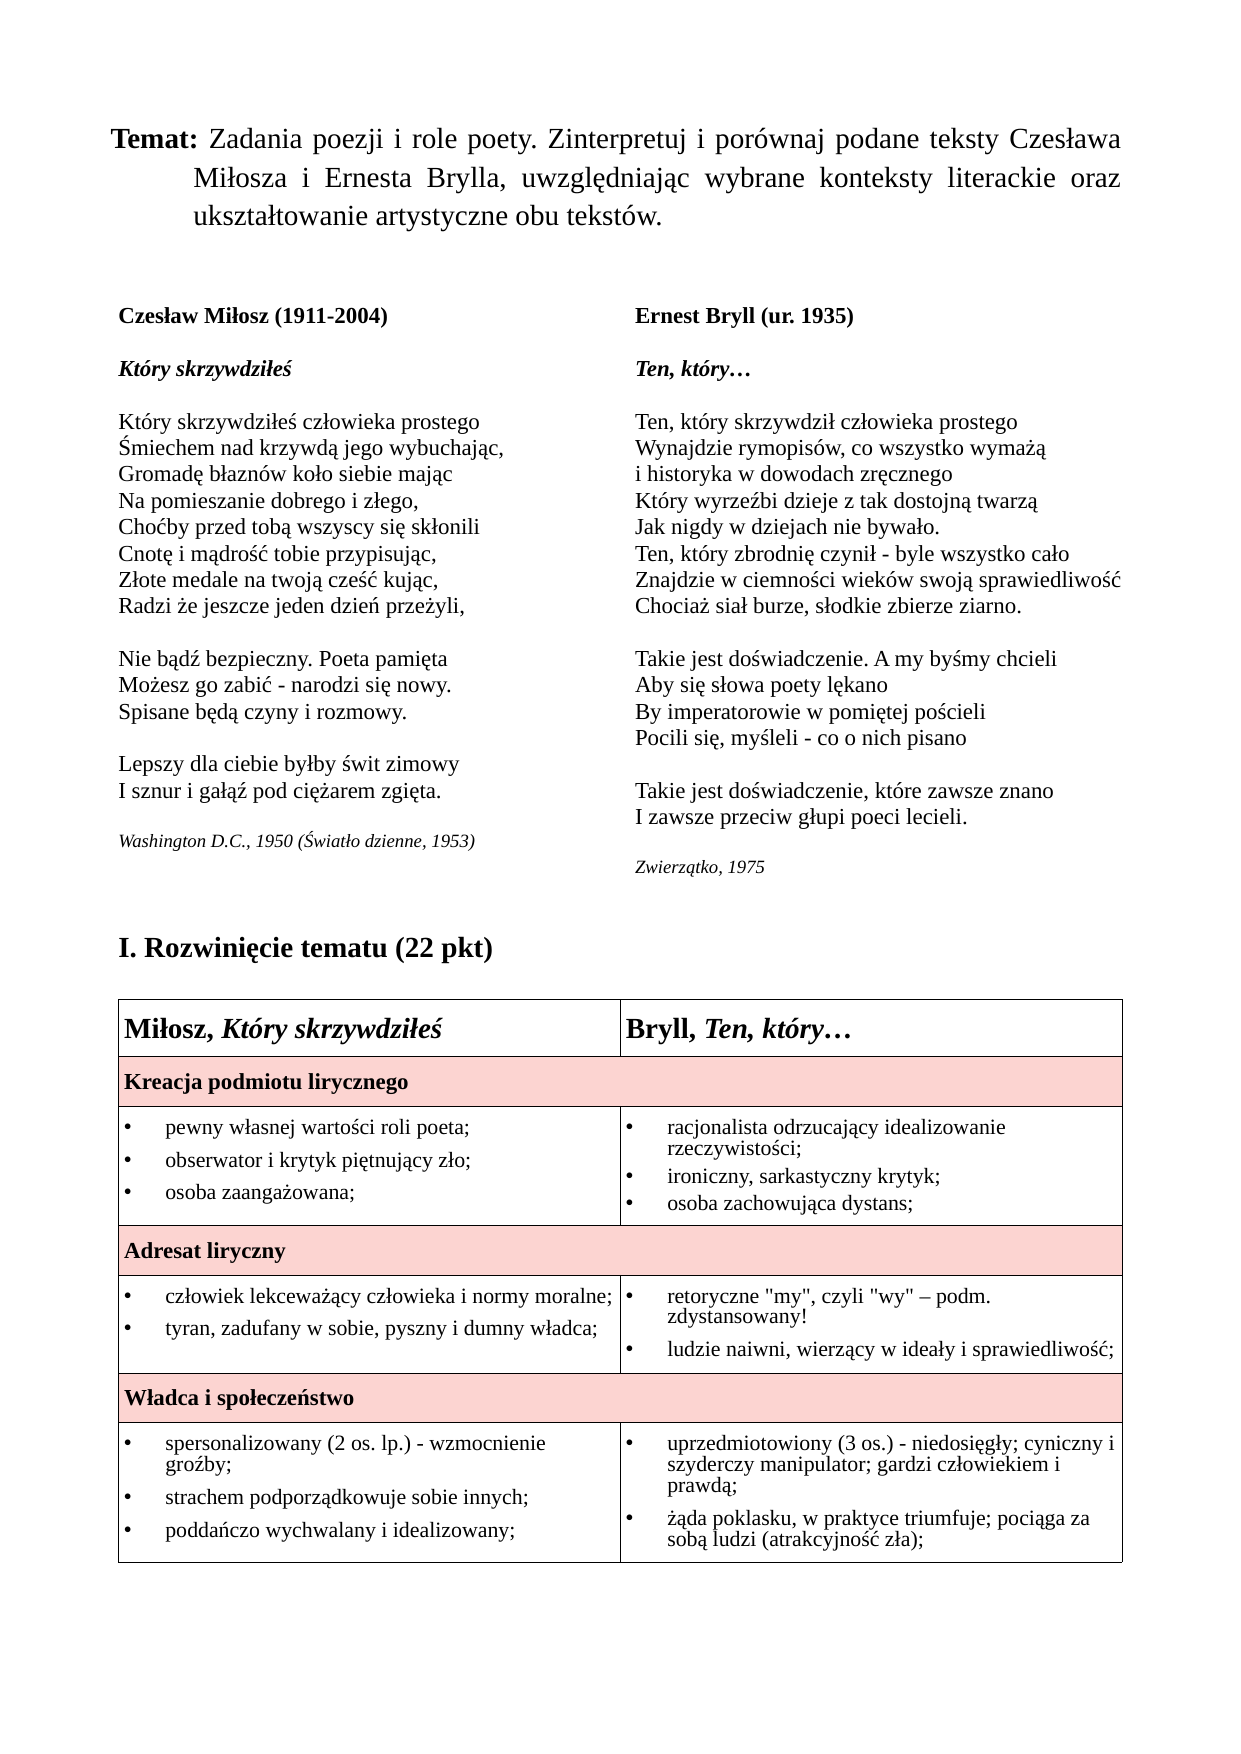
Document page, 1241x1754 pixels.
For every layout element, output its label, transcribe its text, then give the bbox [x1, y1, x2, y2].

text Choćby przed tobą wszyscy się skłonili [118, 513, 605, 539]
text Możesz go zabić - narodzi się nowy. [118, 671, 605, 698]
table_cell retoryczne "my", czyli "wy" – podm. zdystansowany! ludzie naiwni, wierzący w ideały i sprawiedliwość; [621, 1276, 1122, 1372]
table_cell pewny własnej wartości roli poeta; obserwator i krytyk piętnujący zło; osoba zaangażowana; [119, 1107, 620, 1225]
text Nie bądź bezpieczny. Poeta pamięta [118, 645, 605, 671]
table_header Bryll, Ten, który… [621, 1000, 1122, 1056]
text By imperatorowie w pomiętej pościeli [635, 698, 1122, 724]
text Który skrzywdziłeś człowieka prostego [118, 408, 605, 434]
text Który wyrzeźbi dzieje z tak dostojną twarzą [635, 487, 1122, 513]
text Chociaż siał burze, słodkie zbierze ziarno. [635, 592, 1122, 619]
text Lepszy dla ciebie byłby świt zimowy [118, 750, 605, 777]
table_header Miłosz, Który skrzywdziłeś [119, 1000, 620, 1056]
text Takie jest doświadczenie. A my byśmy chcieli [635, 645, 1122, 671]
text I. Rozwinięcie tematu (22 pkt) [118, 930, 1122, 964]
text Który skrzywdziłeś [118, 355, 605, 381]
table_cell uprzedmiotowiony (3 os.) - niedosięgły; cyniczny i szyderczy manipulator; gardzi człowiekiem i prawdą; żąda poklasku, w praktyce triumfuje; pociąga za sobą ludzi (atrakcyjność zła); [621, 1423, 1122, 1562]
text Washington D.C., 1950 (Światło dzienne, 1953) [118, 829, 605, 851]
table_cell racjonalista odrzucający idealizowanie rzeczywistości; ironiczny, sarkastyczny krytyk; osoba zachowująca dystans; [621, 1107, 1122, 1225]
table_cell Władca i społeczeństwo [119, 1374, 1122, 1422]
text i historyka w dowodach zręcznego [635, 461, 1122, 487]
text Zwierzątko, 1975 [635, 856, 1122, 877]
text I zawsze przeciw głupi poeci lecieli. [635, 803, 1122, 829]
text Złote medale na twoją cześć kując, [118, 566, 605, 592]
table_cell człowiek lekceważący człowieka i normy moralne; tyran, zadufany w sobie, pyszny i dumny władca; [119, 1276, 620, 1372]
text Ten, który zbrodnię czynił - byle wszystko cało [635, 539, 1122, 566]
text Aby się słowa poety lękano [635, 671, 1122, 698]
table_cell Adresat liryczny [119, 1226, 1122, 1275]
text Cnotę i mądrość tobie przypisując, [118, 539, 605, 566]
text Śmiechem nad krzywdą jego wybuchając, [118, 434, 605, 461]
text Czesław Miłosz (1911-2004) [118, 302, 605, 329]
text Ernest Bryll (ur. 1935) [635, 302, 1122, 329]
table_cell spersonalizowany (2 os. lp.) - wzmocnienie groźby; strachem podporządkowuje sobie innych; poddańczo wychwalany i idealizowany; [119, 1423, 620, 1562]
text Jak nigdy w dziejach nie bywało. [635, 513, 1122, 539]
text Pocili się, myśleli - co o nich pisano [635, 724, 1122, 750]
text Ten, który… [635, 355, 1122, 381]
text Radzi że jeszcze jeden dzień przeżyli, [118, 592, 605, 619]
text Znajdzie w ciemności wieków swoją sprawiedliwość [635, 566, 1122, 592]
text Wynajdzie rymopisów, co wszystko wymażą [635, 434, 1122, 461]
text Takie jest doświadczenie, które zawsze znano [635, 777, 1122, 803]
text Spisane będą czyny i rozmowy. [118, 698, 605, 724]
text Ten, który skrzywdził człowieka prostego [635, 408, 1122, 434]
text Gromadę błaznów koło siebie mając [118, 461, 605, 487]
text Na pomieszanie dobrego i złego, [118, 487, 605, 513]
text Temat: Zadania poezji i role poety. Zinterpretuj i porównaj podane teksty Czesława Miłosza i Ernesta Brylla, uwzględniając wybrane konteksty literackie oraz ukształtowanie artystyczne obu tekstów. [110, 118, 1122, 233]
table_cell Kreacja podmiotu lirycznego [119, 1057, 1122, 1106]
text I sznur i gałąź pod ciężarem zgięta. [118, 777, 605, 803]
